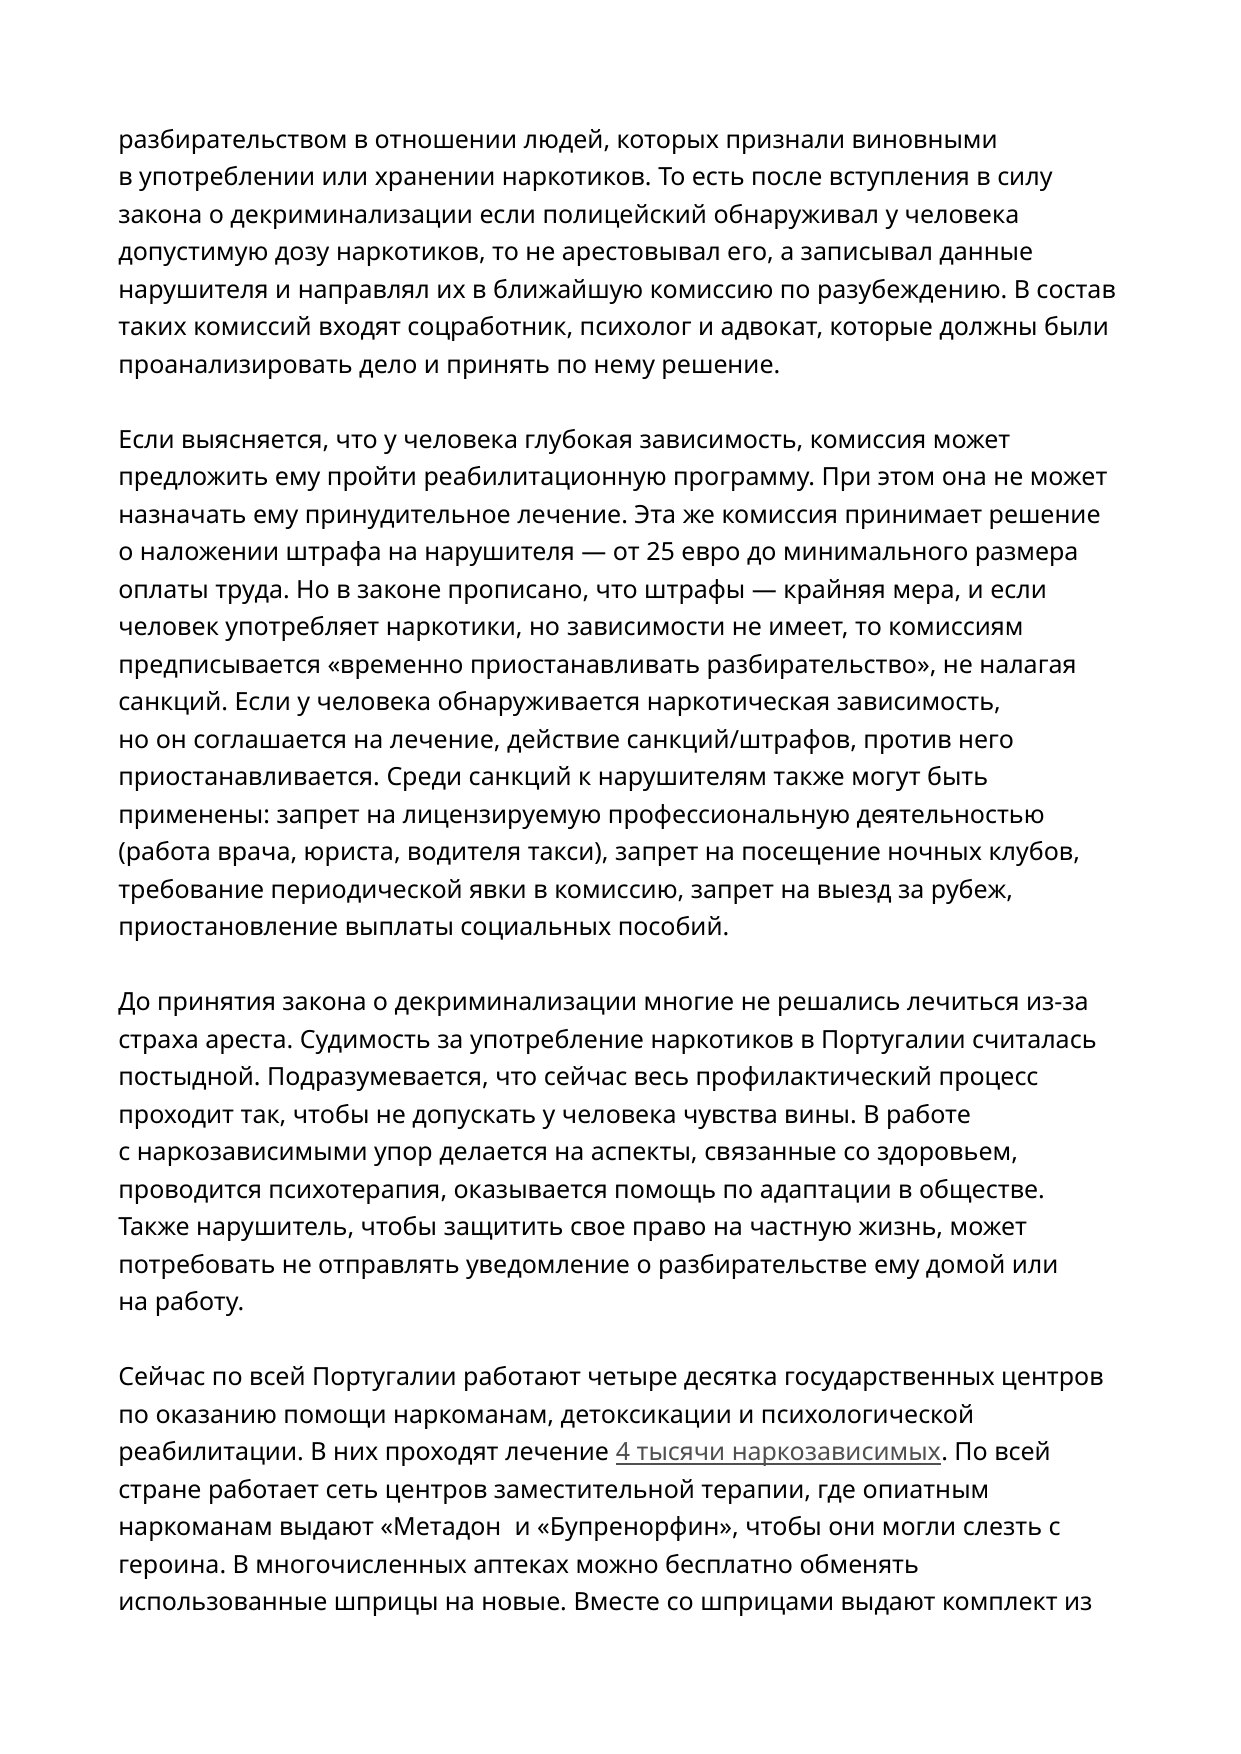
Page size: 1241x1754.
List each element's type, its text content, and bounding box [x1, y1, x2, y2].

text разбирательством в отношении людей, которых признали виновными в употреблении или хранении наркотиков. То есть после вступления в силу закона о декриминализации если полицейский обнаруживал у человека допустимую дозу наркотиков, то не арестовывал его, а записывал данные нарушителя и направлял их в ближайшую комиссию по разубеждению. В состав таких комиссий входят соцработник, психолог и адвокат, которые должны были проанализировать дело и принять по нему решение. [118, 118, 1122, 381]
text До принятия закона о декриминализации многие не решались лечиться из-за страха ареста. Судимость за употребление наркотиков в Португалии считалась постыдной. Подразумевается, что сейчас весь профилактический процесс проходит так, чтобы не допускать у человека чувства вины. В работе с наркозависимыми упор делается на аспекты, связанные со здоровьем, проводится психотерапия, оказывается помощь по адаптации в обществе. Также нарушитель, чтобы защитить свое право на частную жизнь, может потребовать не отправлять уведомление о разбирательстве ему домой или на работу. [118, 981, 1122, 1318]
text Если выясняется, что у человека глубокая зависимость, комиссия может предложить ему пройти реабилитационную программу. При этом она не может назначать ему принудительное лечение. Эта же комиссия принимает решение о наложении штрафа на нарушителя — от 25 евро до минимального размера оплаты труда. Но в законе прописано, что штрафы — крайняя мера, и если человек употребляет наркотики, но зависимости не имеет, то комиссиям предписывается «временно приостанавливать разбирательство», не налагая санкций. Если у человека обнаруживается наркотическая зависимость, но он соглашается на лечение, действие санкций/штрафов, против него приостанавливается. Среди санкций к нарушителям также могут быть применены: запрет на лицензируемую профессиональную деятельностью (работа врача, юриста, водителя такси), запрет на посещение ночных клубов, требование периодической явки в комиссию, запрет на выезд за рубеж, приостановление выплаты социальных пособий. [118, 418, 1122, 943]
text Сейчас по всей Португалии работают четыре десятка государственных центров по оказанию помощи наркоманам, детоксикации и психологической реабилитации. В них проходят лечение 4 тысячи наркозависимых. По всей стране работает сеть центров заместительной терапии, где опиатным наркоманам выдают «Метадон и «Бупренорфин», чтобы они могли слезть с героина. В многочисленных аптеках можно бесплатно обменять использованные шприцы на новые. Вместе со шприцами выдают комплект из [118, 1356, 1122, 1618]
